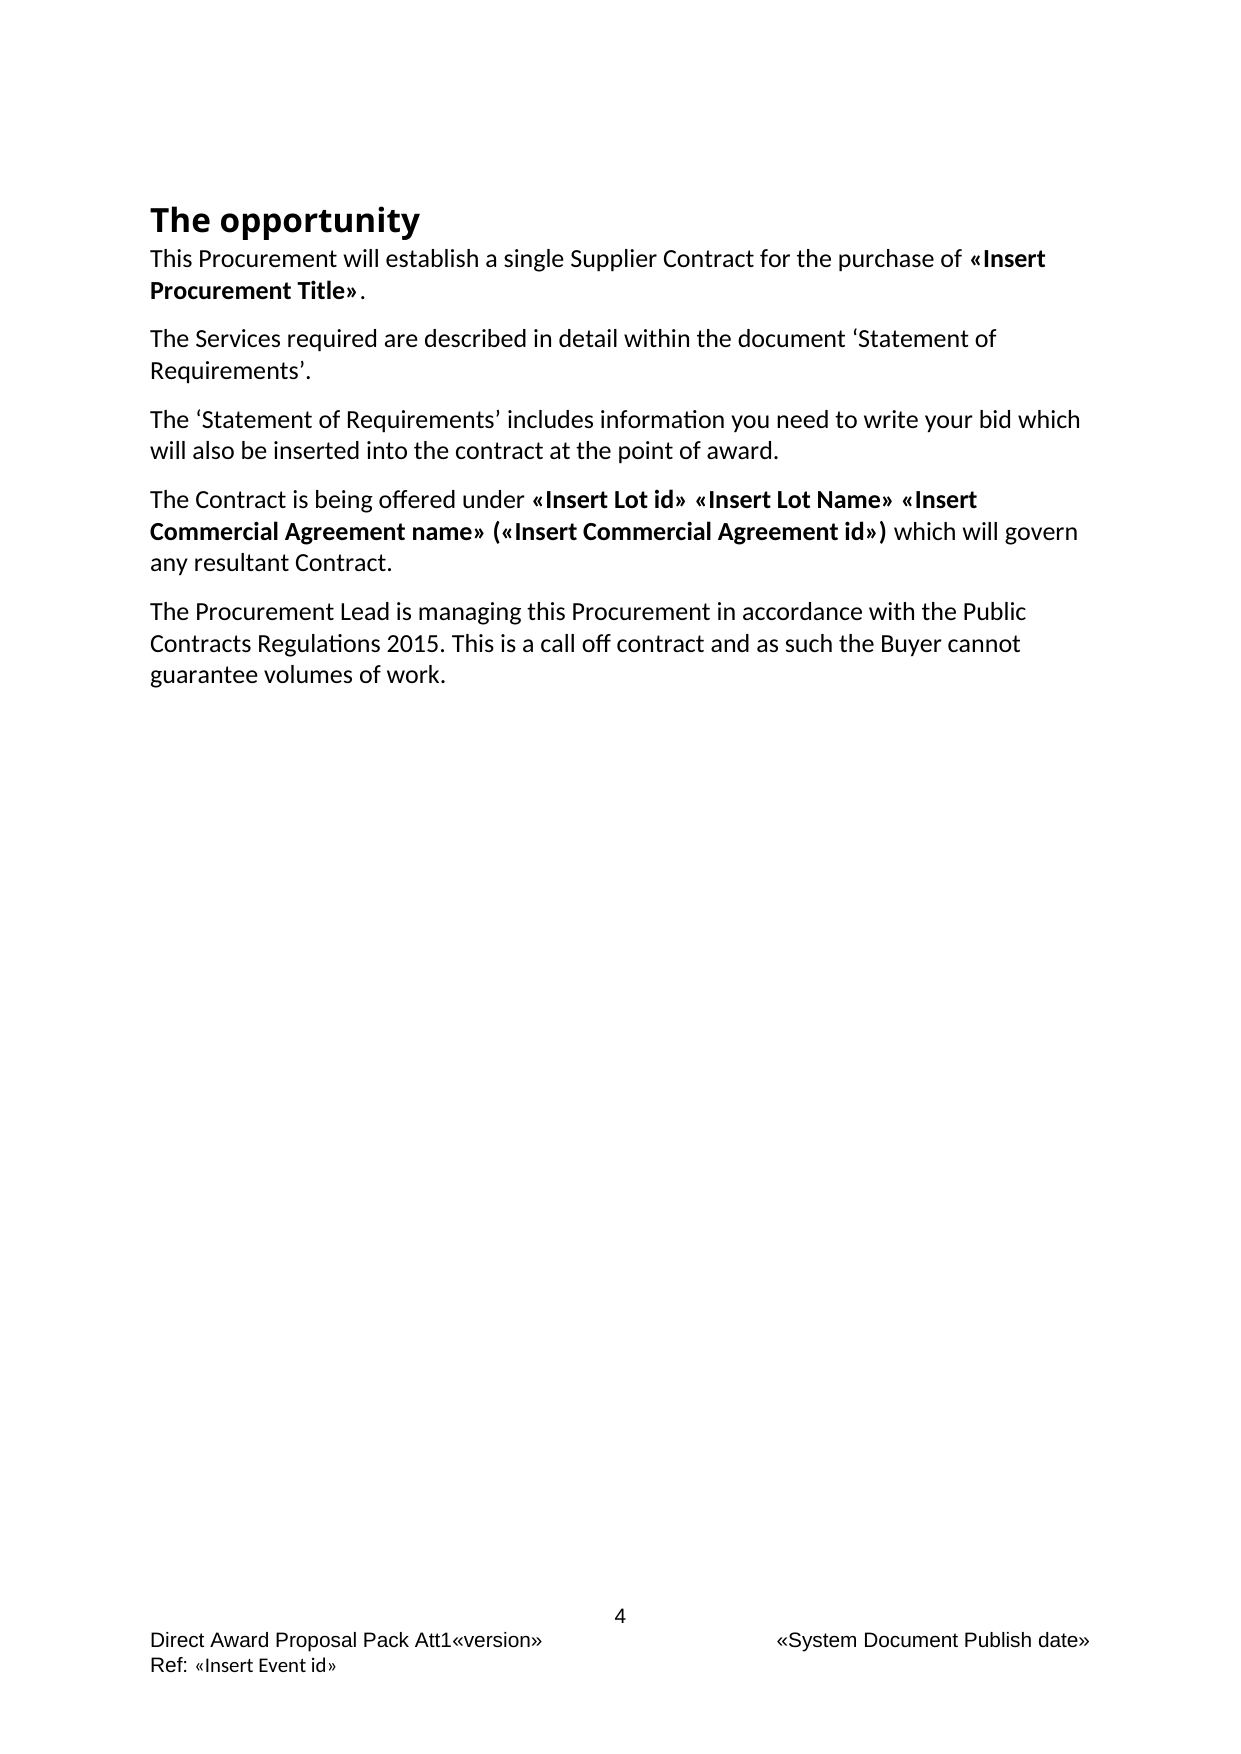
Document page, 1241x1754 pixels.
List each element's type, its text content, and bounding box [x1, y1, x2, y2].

text The Services required are described in detail within the document ‘Statement of Requirements’. [150, 322, 1090, 386]
text The Procurement Lead is managing this Procurement in accordance with the Public Contracts Regulations 2015. This is a call off contract and as such the Buyer cannot guarantee volumes of work. [150, 595, 1090, 690]
subtitle The opportunity [150, 197, 1090, 242]
text The ‘Statement of Requirements’ includes information you need to write your bid which will also be inserted into the contract at the point of award. [150, 403, 1090, 466]
text This Procurement will establish a single Supplier Contract for the purchase of «Insert Procurement Title». [150, 242, 1090, 306]
text The Contract is being offered under «Insert Lot id» «Insert Lot Name» «Insert Commercial Agreement name» («Insert Commercial Agreement id») which will govern any resultant Contract. [150, 483, 1090, 578]
